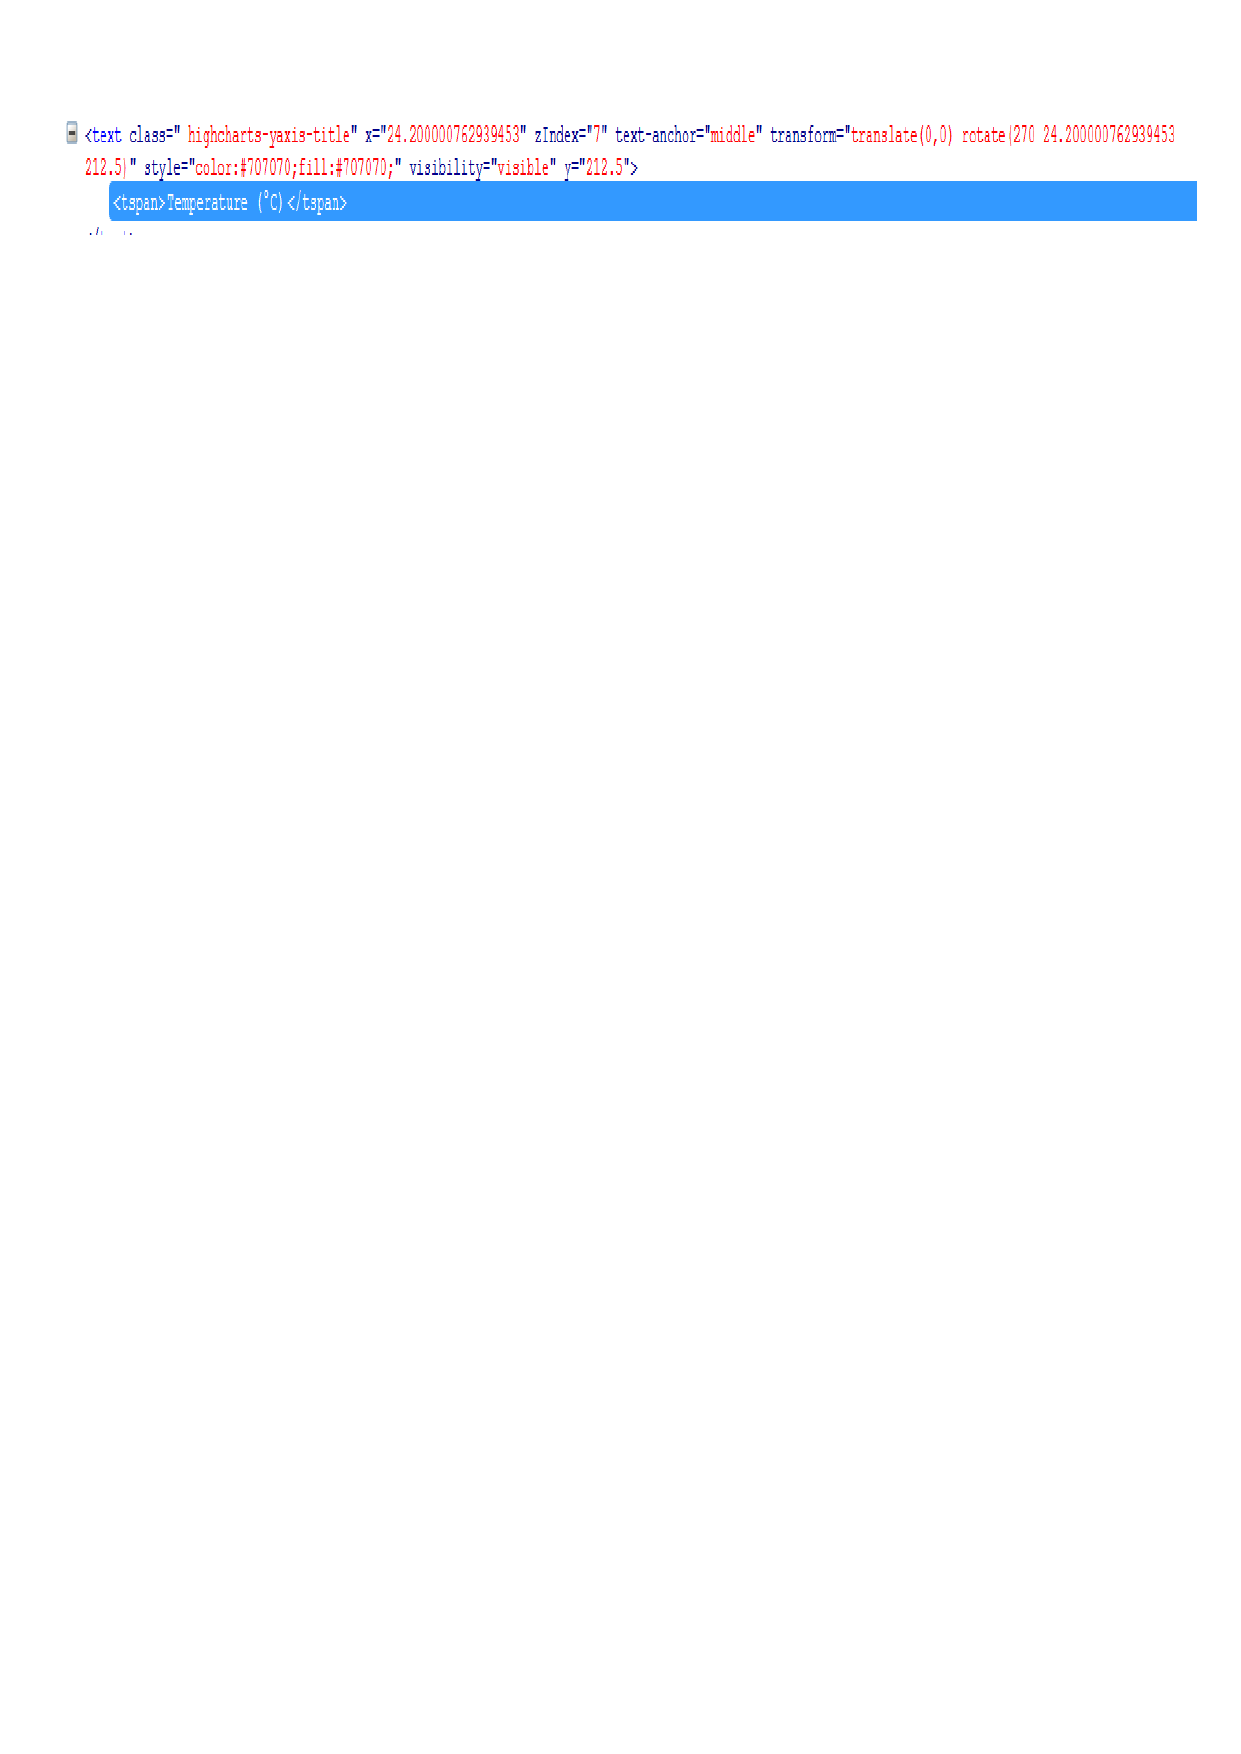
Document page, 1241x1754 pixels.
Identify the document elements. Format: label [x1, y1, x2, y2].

picture [43, 118, 1197, 235]
